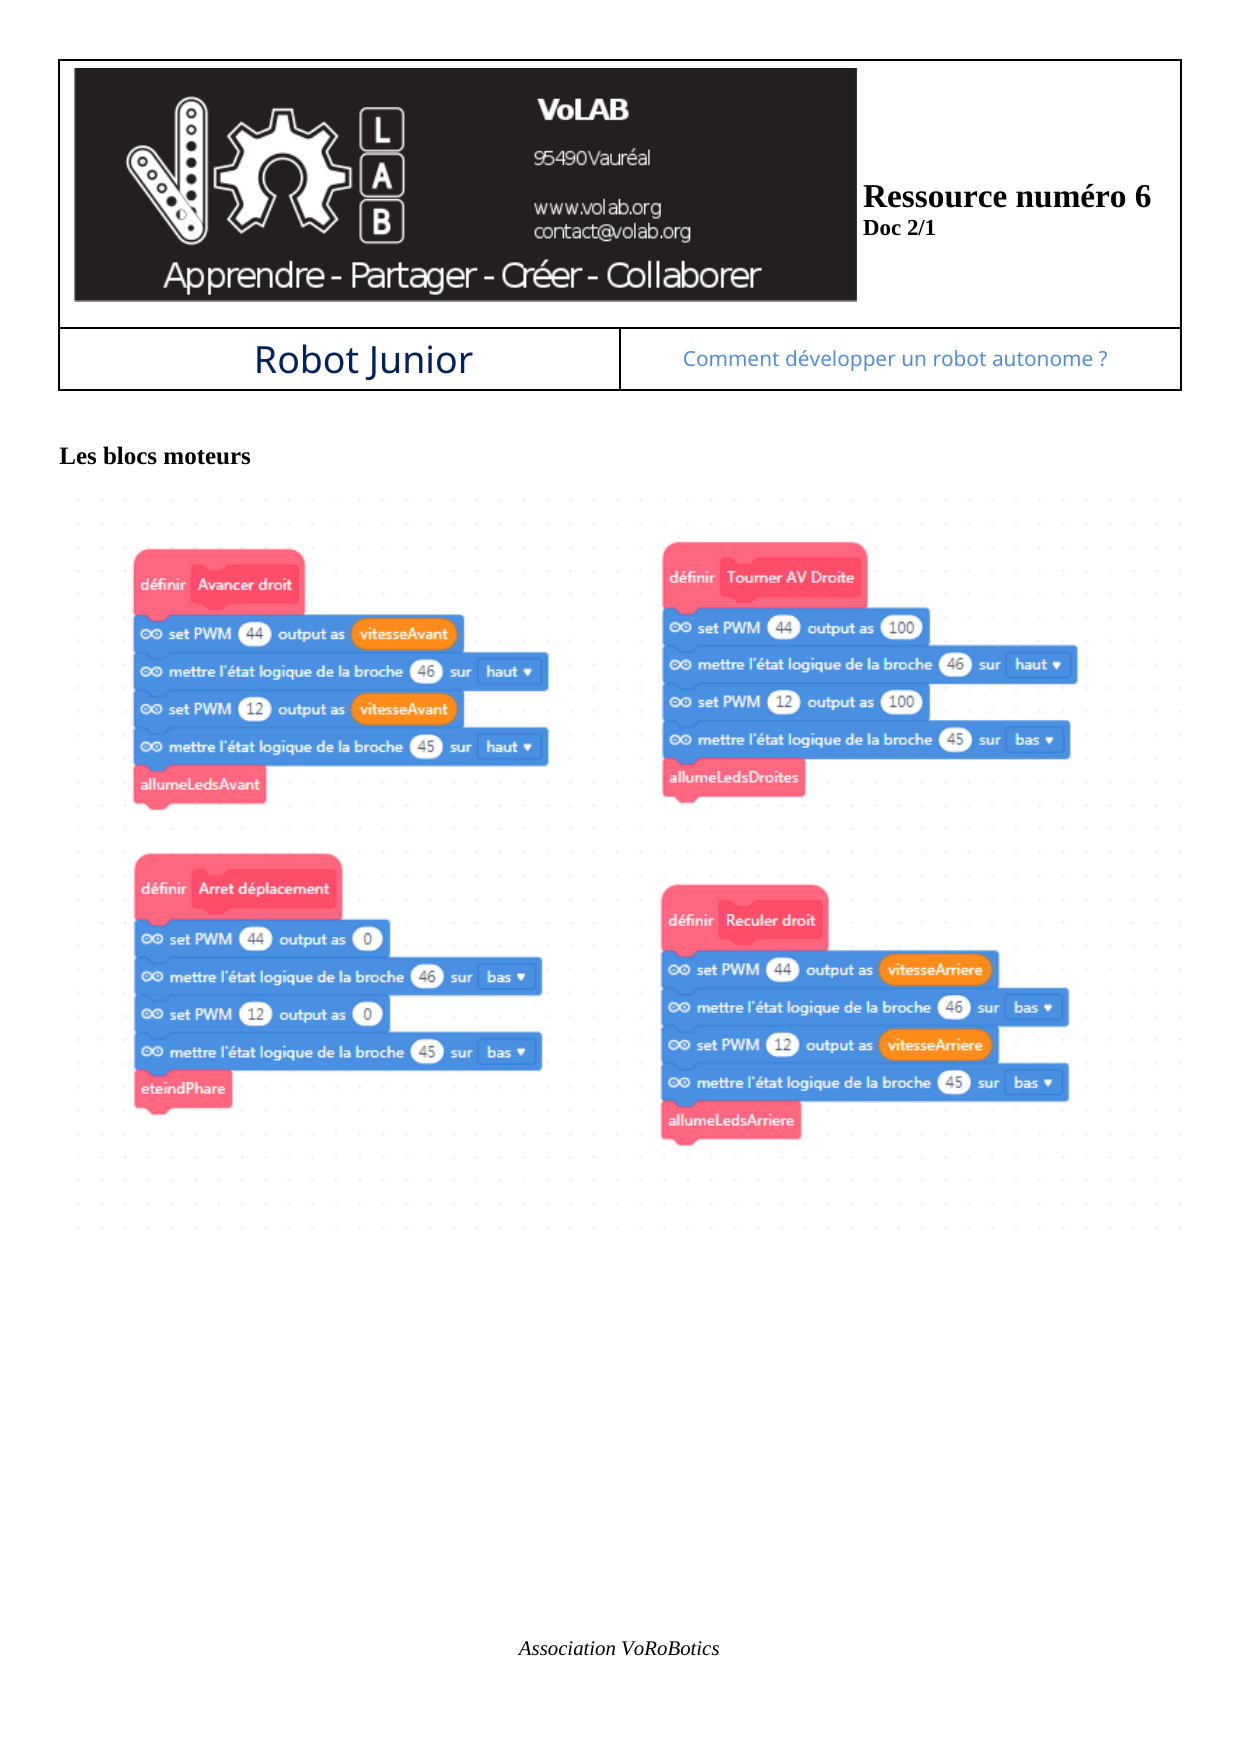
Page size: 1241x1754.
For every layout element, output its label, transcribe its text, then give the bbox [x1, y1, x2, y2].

picture [59, 496, 1182, 1230]
picture [73, 68, 857, 302]
text Les blocs moteurs [59, 441, 1181, 470]
table_cell Robot Junior [60, 329, 619, 388]
table_header Ressource numéro 6 Doc 2/1 [60, 61, 1180, 327]
table_cell Comment développer un robot autonome ? [621, 329, 1180, 388]
